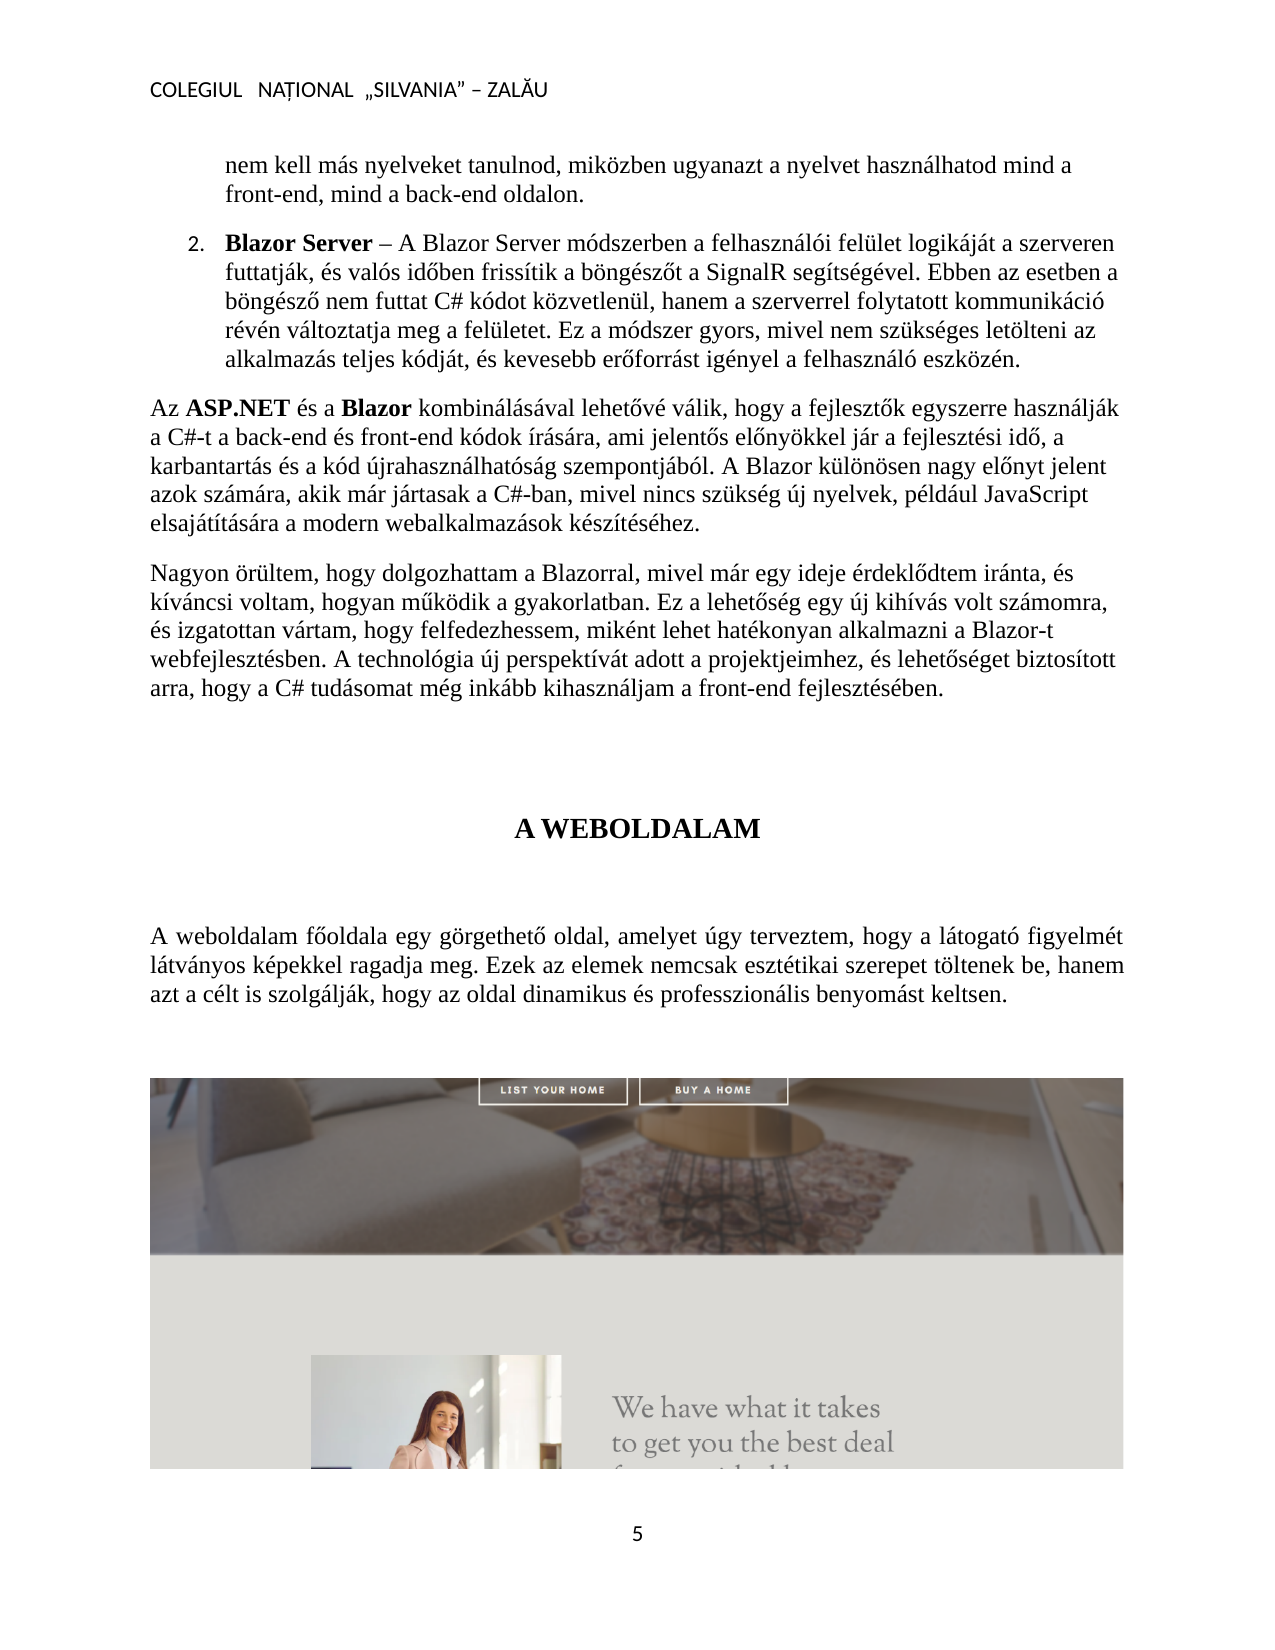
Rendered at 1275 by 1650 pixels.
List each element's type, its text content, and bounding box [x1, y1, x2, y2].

text A WEBOLDALAM [150, 811, 1125, 845]
text Az ASP.NET és a Blazor kombinálásával lehetővé válik, hogy a fejlesztők egyszerre használják a C#-t a back-end és front-end kódok írására, ami jelentős előnyökkel jár a fejlesztési idő, a karbantartás és a kód újrahasználhatóság szempontjából. A Blazor különösen nagy előnyt jelent azok számára, akik már jártasak a C#-ban, mivel nincs szükség új nyelvek, például JavaScript elsajátítására a modern webalkalmazások készítéséhez. [150, 393, 1125, 537]
text Nagyon örültem, hogy dolgozhattam a Blazorral, mivel már egy ideje érdeklődtem iránta, és kíváncsi voltam, hogyan működik a gyakorlatban. Ez a lehetőség egy új kihívás volt számomra, és izgatottan vártam, hogy felfedezhessem, miként lehet hatékonyan alkalmazni a Blazor-t webfejlesztésben. A technológia új perspektívát adott a projektjeimhez, és lehetőséget biztosított arra, hogy a C# tudásomat még inkább kihasználjam a front-end fejlesztésében. [150, 558, 1125, 702]
list Blazor Server – A Blazor Server módszerben a felhasználói felület logikáját a szerveren futtatják, és valós időben frissítik a böngészőt a SignalR segítségével. Ebben az esetben a böngésző nem futtat C# kódot közvetlenül, hanem a szerverrel folytatott kommunikáció révén változtatja meg a felületet. Ez a módszer gyors, mivel nem szükséges letölteni az alkalmazás teljes kódját, és kevesebb erőforrást igényel a felhasználó eszközén. [187, 228, 1125, 372]
list nem kell más nyelveket tanulnod, miközben ugyanazt a nyelvet használhatod mind a front-end, mind a back-end oldalon. [187, 150, 1125, 207]
text A weboldalam főoldala egy görgethető oldal, amelyet úgy terveztem, hogy a látogató figyelmét látványos képekkel ragadja meg. Ezek az elemek nemcsak esztétikai szerepet töltenek be, hanem azt a célt is szolgálják, hogy az oldal dinamikus és professzionális benyomást keltsen. [150, 921, 1125, 1008]
